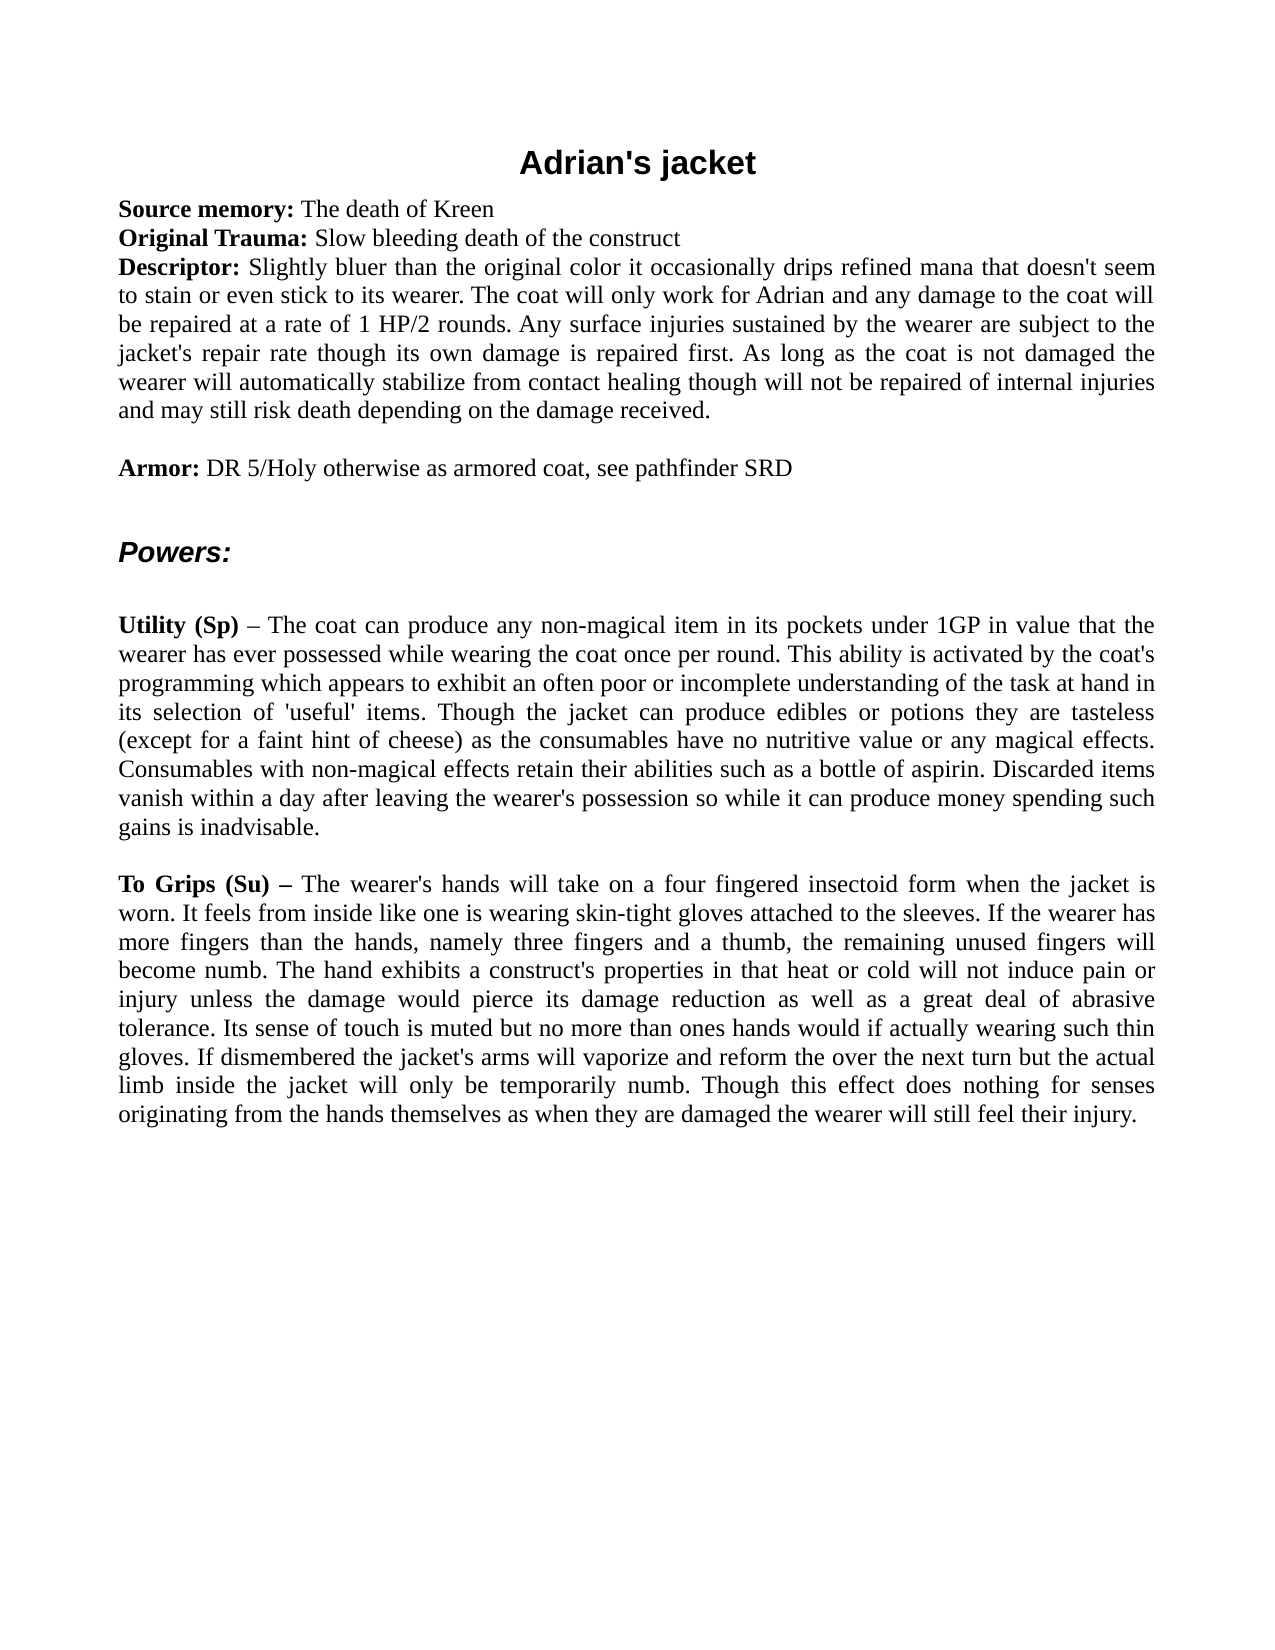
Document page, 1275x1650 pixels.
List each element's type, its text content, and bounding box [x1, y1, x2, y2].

text Utility (Sp) – The coat can produce any non-magical item in its pockets under 1GP in value that the wearer has ever possessed while wearing the coat once per round. This ability is activated by the coat's programming which appears to exhibit an often poor or incomplete understanding of the task at hand in its selection of 'useful' items. Though the jacket can produce edibles or potions they are tasteless (except for a faint hint of cheese) as the consumables have no nutritive value or any magical effects. Consumables with non-magical effects retain their abilities such as a bottle of aspirin. Discarded items vanish within a day after leaving the wearer's possession so while it can produce money spending such gains is inadvisable. [118, 610, 1157, 840]
text Descriptor: Slightly bluer than the original color it occasionally drips refined mana that doesn't seem to stain or even stick to its wearer. The coat will only work for Adrian and any damage to the coat will be repaired at a rate of 1 HP/2 rounds. Any surface injuries sustained by the wearer are subject to the jacket's repair rate though its own damage is repaired first. As long as the coat is not damaged the wearer will automatically stabilize from contact healing though will not be repaired of internal injuries and may still risk death depending on the damage received. [118, 252, 1157, 424]
text Armor: DR 5/Holy otherwise as armored coat, see pathfinder SRD [118, 453, 1157, 482]
text Original Trauma: Slow bleeding death of the construct [118, 223, 1157, 252]
subtitle Powers: [118, 536, 1157, 569]
text Source memory: The death of Kreen [118, 194, 1157, 223]
text To Grips (Su) – The wearer's hands will take on a four fingered insectoid form when the jacket is worn. It feels from inside like one is wearing skin-tight gloves attached to the sleeves. If the wearer has more fingers than the hands, namely three fingers and a thumb, the remaining unused fingers will become numb. The hand exhibits a construct's properties in that heat or cold will not induce pain or injury unless the damage would pierce its damage reduction as well as a great deal of abrasive tolerance. Its sense of touch is muted but no more than ones hands would if actually wearing such thin gloves. If dismembered the jacket's arms will vaporize and reform the over the next turn but the actual limb inside the jacket will only be temporarily numb. Though this effect does nothing for senses originating from the hands themselves as when they are damaged the wearer will still feel their injury. [118, 869, 1157, 1128]
subtitle Adrian's jacket [118, 143, 1157, 182]
